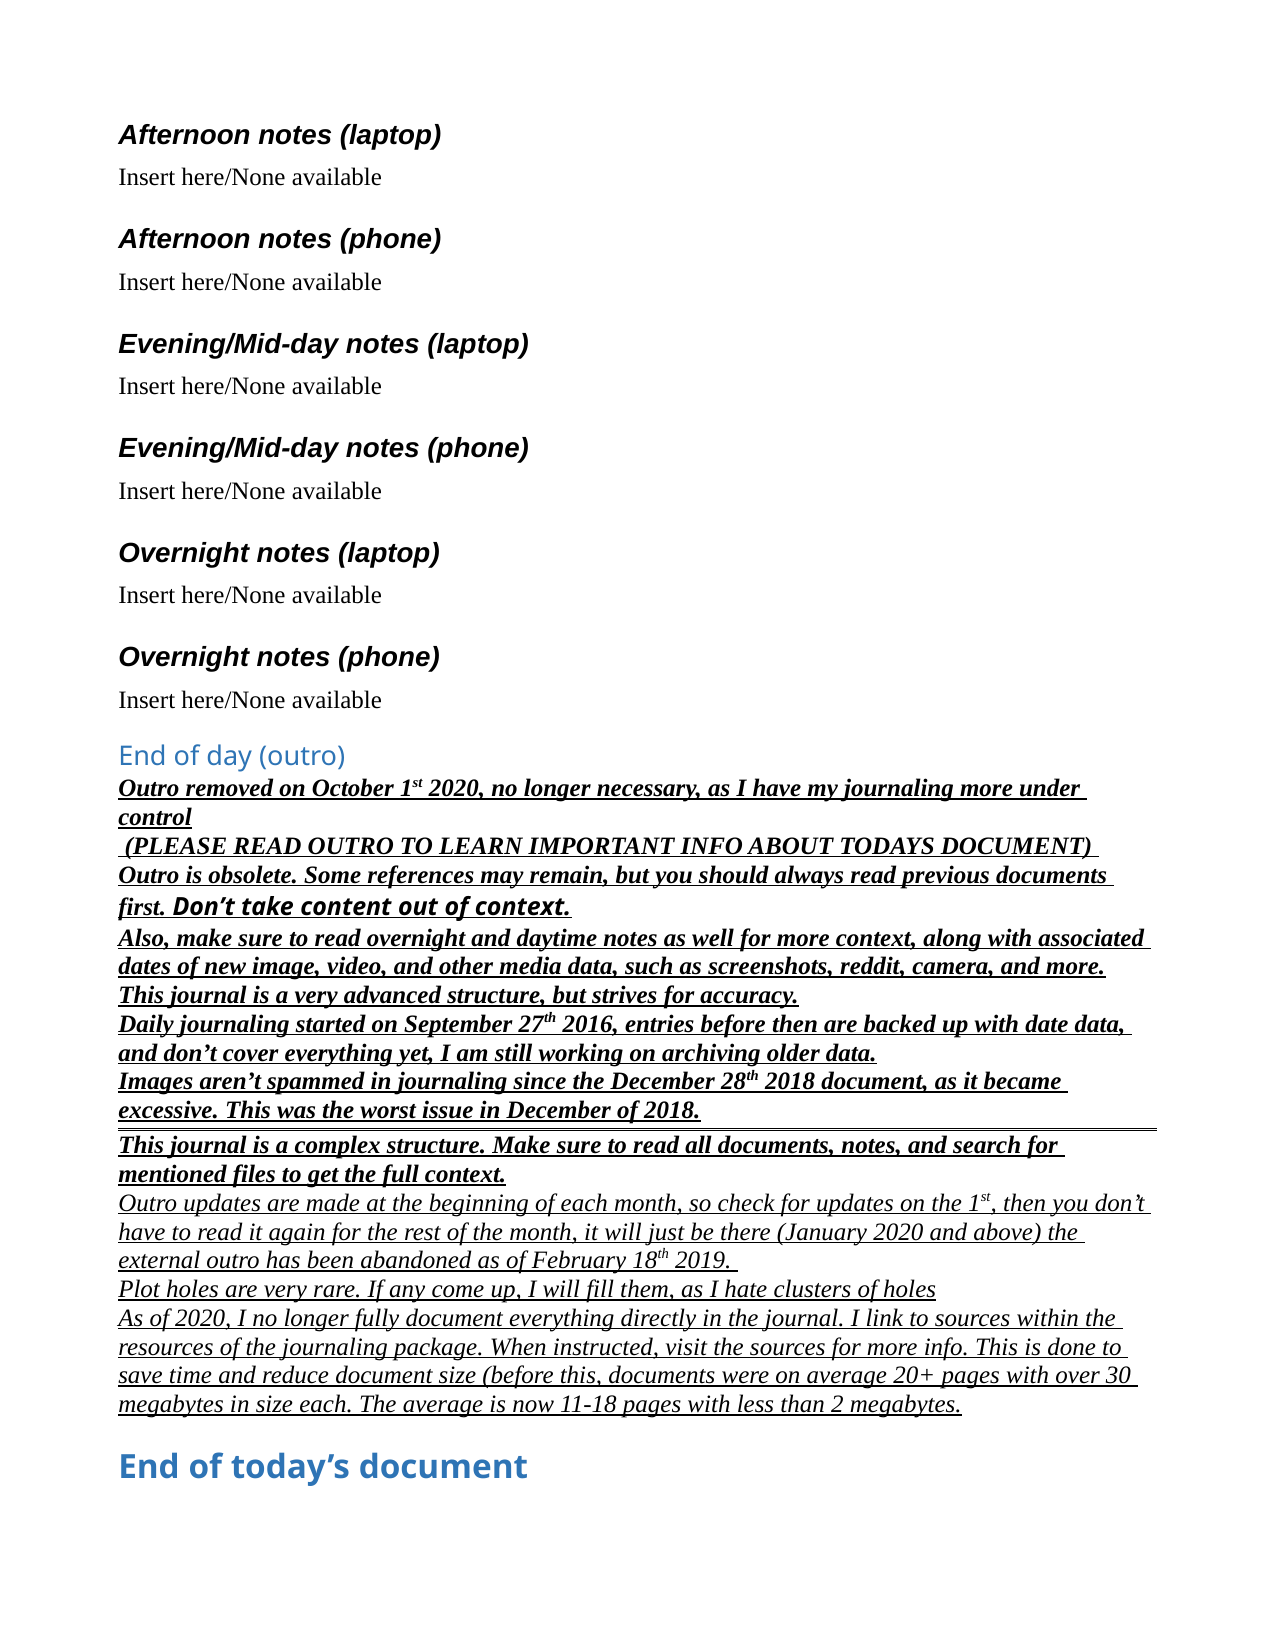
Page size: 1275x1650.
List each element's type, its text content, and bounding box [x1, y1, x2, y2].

text Also, make sure to read overnight and daytime notes as well for more context, along with associated dates of new image, video, and other media data, such as screenshots, reddit, camera, and more. [118, 923, 1157, 980]
text Images aren’t spammed in journaling since the December 28th 2018 document, as it became excessive. This was the worst issue in December of 2018. [118, 1066, 1157, 1128]
text Insert here/None available [118, 580, 1157, 609]
subtitle Overnight notes (phone) [118, 641, 1157, 672]
text Insert here/None available [118, 476, 1157, 505]
text Daily journaling started on September 27th 2016, entries before then are backed up with date data, and don’t cover everything yet, I am still working on archiving older data. [118, 1009, 1157, 1066]
text This journal is a very advanced structure, but strives for accuracy. [118, 980, 1157, 1009]
text Plot holes are very rare. If any come up, I will fill them, as I hate clusters of holes [118, 1274, 1157, 1303]
text Insert here/None available [118, 267, 1157, 296]
subtitle End of today’s document [118, 1443, 1157, 1488]
subtitle End of day (outro) [118, 737, 1157, 773]
text Insert here/None available [118, 685, 1157, 714]
text As of 2020, I no longer fully document everything directly in the journal. I link to sources within the resources of the journaling package. When instructed, visit the sources for more info. This is done to save time and reduce document size (before this, documents were on average 20+ pages with over 30 megabytes in size each. The average is now 11-18 pages with less than 2 megabytes. [118, 1303, 1157, 1418]
text Insert here/None available [118, 371, 1157, 400]
text Outro removed on October 1st 2020, no longer necessary, as I have my journaling more under control [118, 773, 1157, 831]
subtitle Overnight notes (laptop) [118, 536, 1157, 568]
subtitle Evening/Mid-day notes (phone) [118, 432, 1157, 463]
subtitle Afternoon notes (laptop) [118, 118, 1157, 150]
text This journal is a complex structure. Make sure to read all documents, notes, and search for mentioned files to get the full context. [118, 1131, 1157, 1188]
text Insert here/None available [118, 162, 1157, 191]
subtitle Evening/Mid-day notes (laptop) [118, 327, 1157, 359]
text Outro updates are made at the beginning of each month, so check for updates on the 1st, then you don’t have to read it again for the rest of the month, it will just be there (January 2020 and above) the external outro has been abandoned as of February 18th 2019. [118, 1188, 1157, 1274]
text (PLEASE READ OUTRO TO LEARN IMPORTANT INFO ABOUT TODAYS DOCUMENT) Outro is obsolete. Some references may remain, but you should always read previous documents first. Don’t take content out of context. [118, 831, 1157, 923]
subtitle Afternoon notes (phone) [118, 223, 1157, 254]
